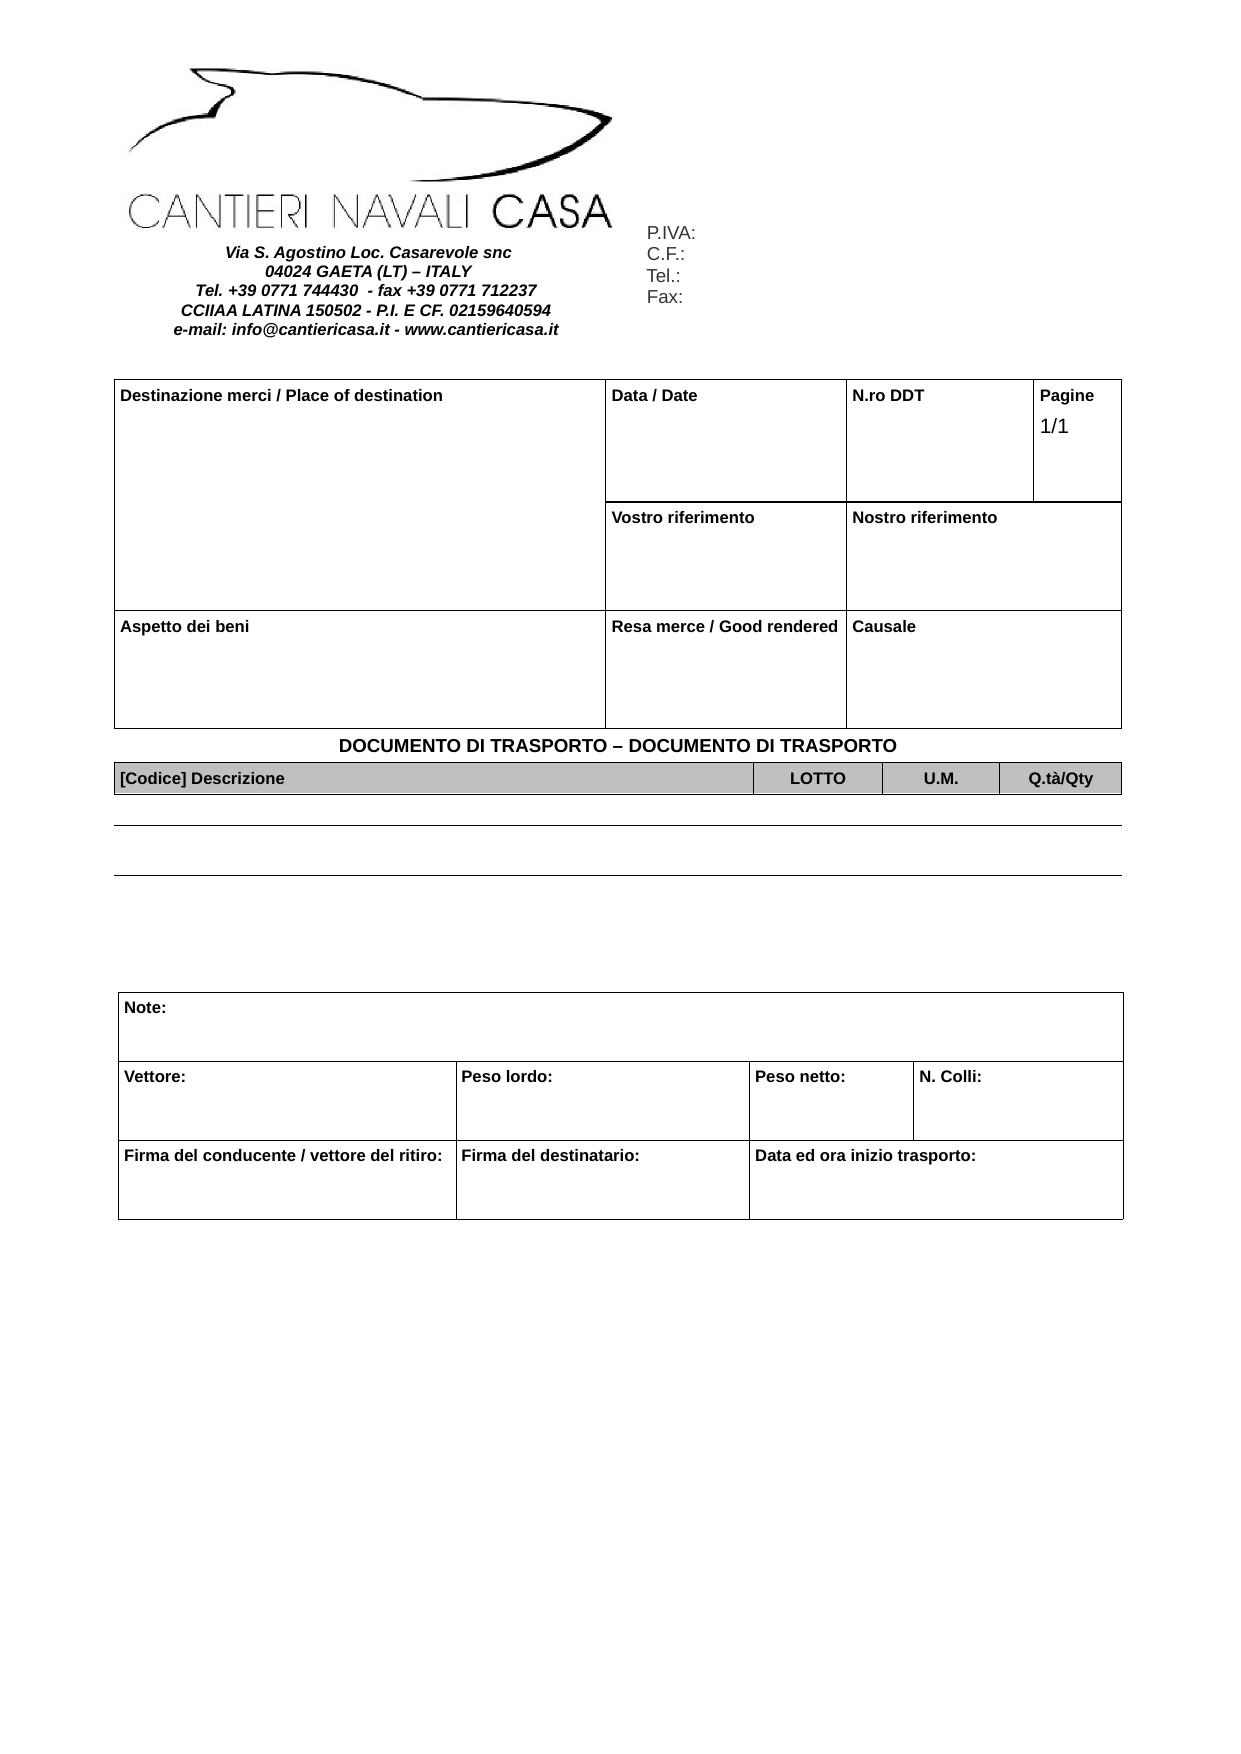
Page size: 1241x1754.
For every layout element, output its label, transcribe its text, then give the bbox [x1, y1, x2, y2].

table_cell <line.product_uom.name or ''> [883, 826, 999, 875]
table_cell DOCUMENTO DI TRASPORTO – DOCUMENTO DI TRASPORTO [114, 729, 1122, 762]
table_cell <for each="line in o.move_lines"> [114, 795, 1122, 825]
table_cell Vettore: <o.carrier_id.name or ''> [119, 1062, 456, 1140]
table_cell Causale <o.transportation_reason_id.name or ''> [847, 611, 1121, 728]
table_cell </for> [114, 876, 1122, 906]
table_cell LOTTO [754, 763, 882, 793]
table_cell U.M. [883, 763, 999, 793]
table_cell [Codice] Descrizione [115, 763, 753, 793]
table_cell Data ed ora inizio trasporto: <o.date_done or ''> [750, 1141, 1123, 1218]
table_cell Aspetto dei beni <if test="o.goods_description_id"><o.goods_description_id.name or ''></if> [115, 611, 605, 728]
table_header N.ro DDT <o.ddt_number or ''> [847, 380, 1033, 501]
table_header Destinazione merci / Place of destination <o.address_id.name or ''> <o.address_id.street or ''> <o.address_id.street2 or ''> <o.address_id.zip or ''> <o.address_id.city or ''> <if test="o.address_id.country_id"><o.address_id.country_id.name or ''></if> [115, 380, 605, 610]
table_cell Vostro riferimento <o.partner_id.address[0].name or ''> [606, 503, 846, 610]
table_cell Resa merce / Good rendered <if test="o.carriage_condition_id"><o.carriage_condition_id.name or ''></if> [606, 611, 846, 728]
table_cell Nostro riferimento <if test="o.sale_id"><o.sale_id.user_id.name or ''></if> [847, 503, 1121, 610]
table_cell N. Colli: <o.number_of_packages or ''> [914, 1062, 1123, 1140]
table_cell <line.name or ''> [114, 826, 753, 875]
table_cell Firma del conducente / vettore del ritiro: [119, 1141, 456, 1218]
table_cell <line.prodlot_id.name or ''> [753, 826, 882, 875]
table_cell Q.tà/Qty [1000, 763, 1121, 793]
picture [123, 46, 615, 232]
table_cell <line.product_qty or ''> [1000, 826, 1122, 875]
table_cell Peso lordo: <o.weight or ''> [457, 1062, 749, 1140]
table_header Pagine 1/1 [1034, 380, 1121, 501]
table_cell Firma del destinatario: [457, 1141, 749, 1218]
table_header Data / Date <o.ddt_date and formatLang(o.ddt_date,date=True) or ''> [606, 380, 846, 501]
table_cell Peso netto: <o.weight_net or ''> [750, 1062, 913, 1140]
table_header Note: <o.note or ''> [119, 993, 1123, 1061]
